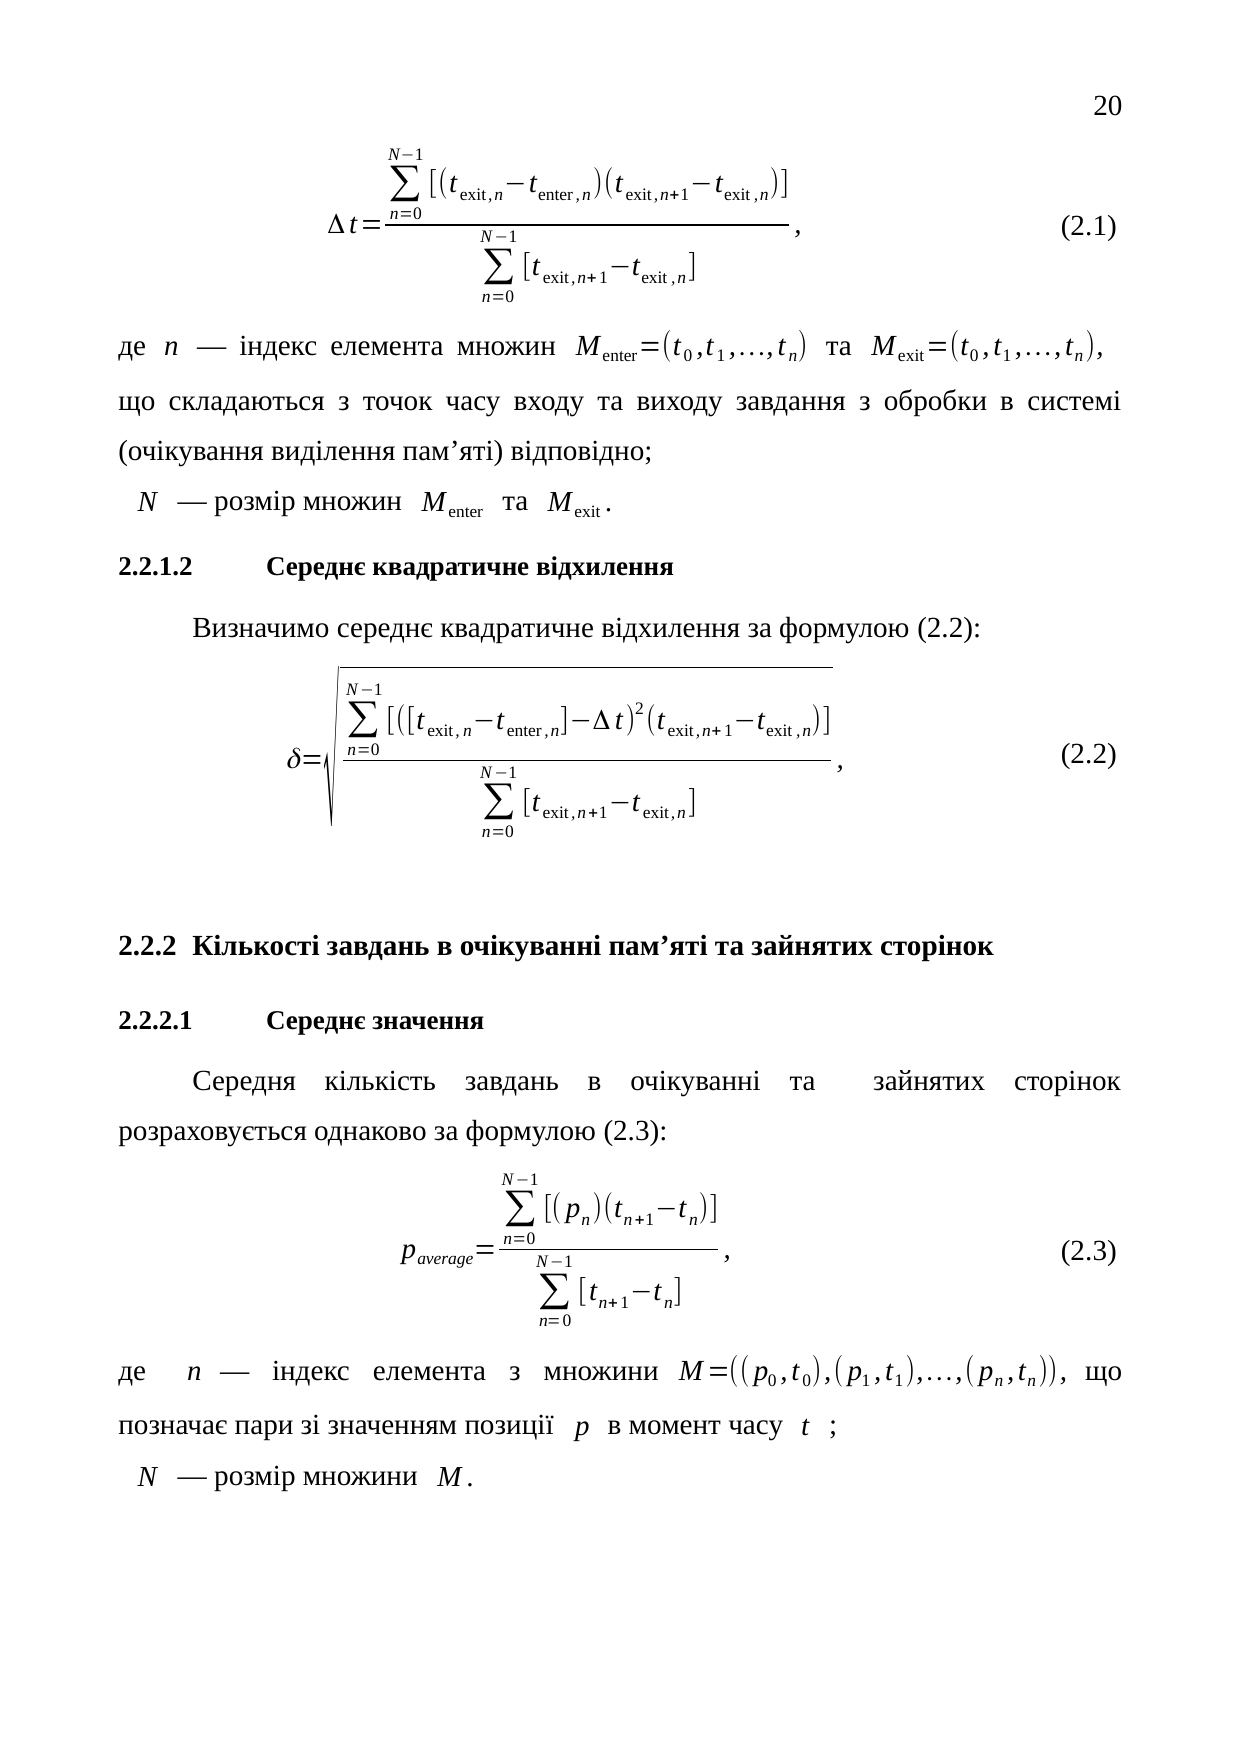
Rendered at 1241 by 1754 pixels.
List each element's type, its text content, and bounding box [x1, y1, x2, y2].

table_header (2.3) [1010, 1164, 1122, 1353]
text — розмір множини [118, 1458, 1122, 1492]
table_header (2.2) [1010, 660, 1122, 863]
table_header [118, 139, 1010, 328]
text де— індекс елемента множинтащо складаються з точок часу входу та виходу завдання з обробки в системі (очікування виділення пам’яті) відповідно; [118, 328, 1122, 467]
text де — індекс елемента з множинищо позначає пари зі значенням позиціїв момент часу; [118, 1353, 1122, 1441]
subtitle Кількості завдань в очікуванні пам’яті та зайнятих сторінок [118, 928, 1122, 962]
subtitle Середнє значення [118, 1004, 1122, 1035]
table_header [118, 1164, 1010, 1353]
table_header (2.1) [1010, 139, 1122, 328]
subtitle Середнє квадратичне відхилення [118, 551, 1122, 582]
table_header [118, 660, 1010, 863]
text Середня кількість завдань в очікуванні та зайнятих сторінок розраховується однаково за формулою (2.3): [118, 1063, 1122, 1147]
text — розмір множинта [118, 483, 1122, 521]
text Визначимо середнє квадратичне відхилення за формулою (2.2): [118, 610, 1122, 643]
